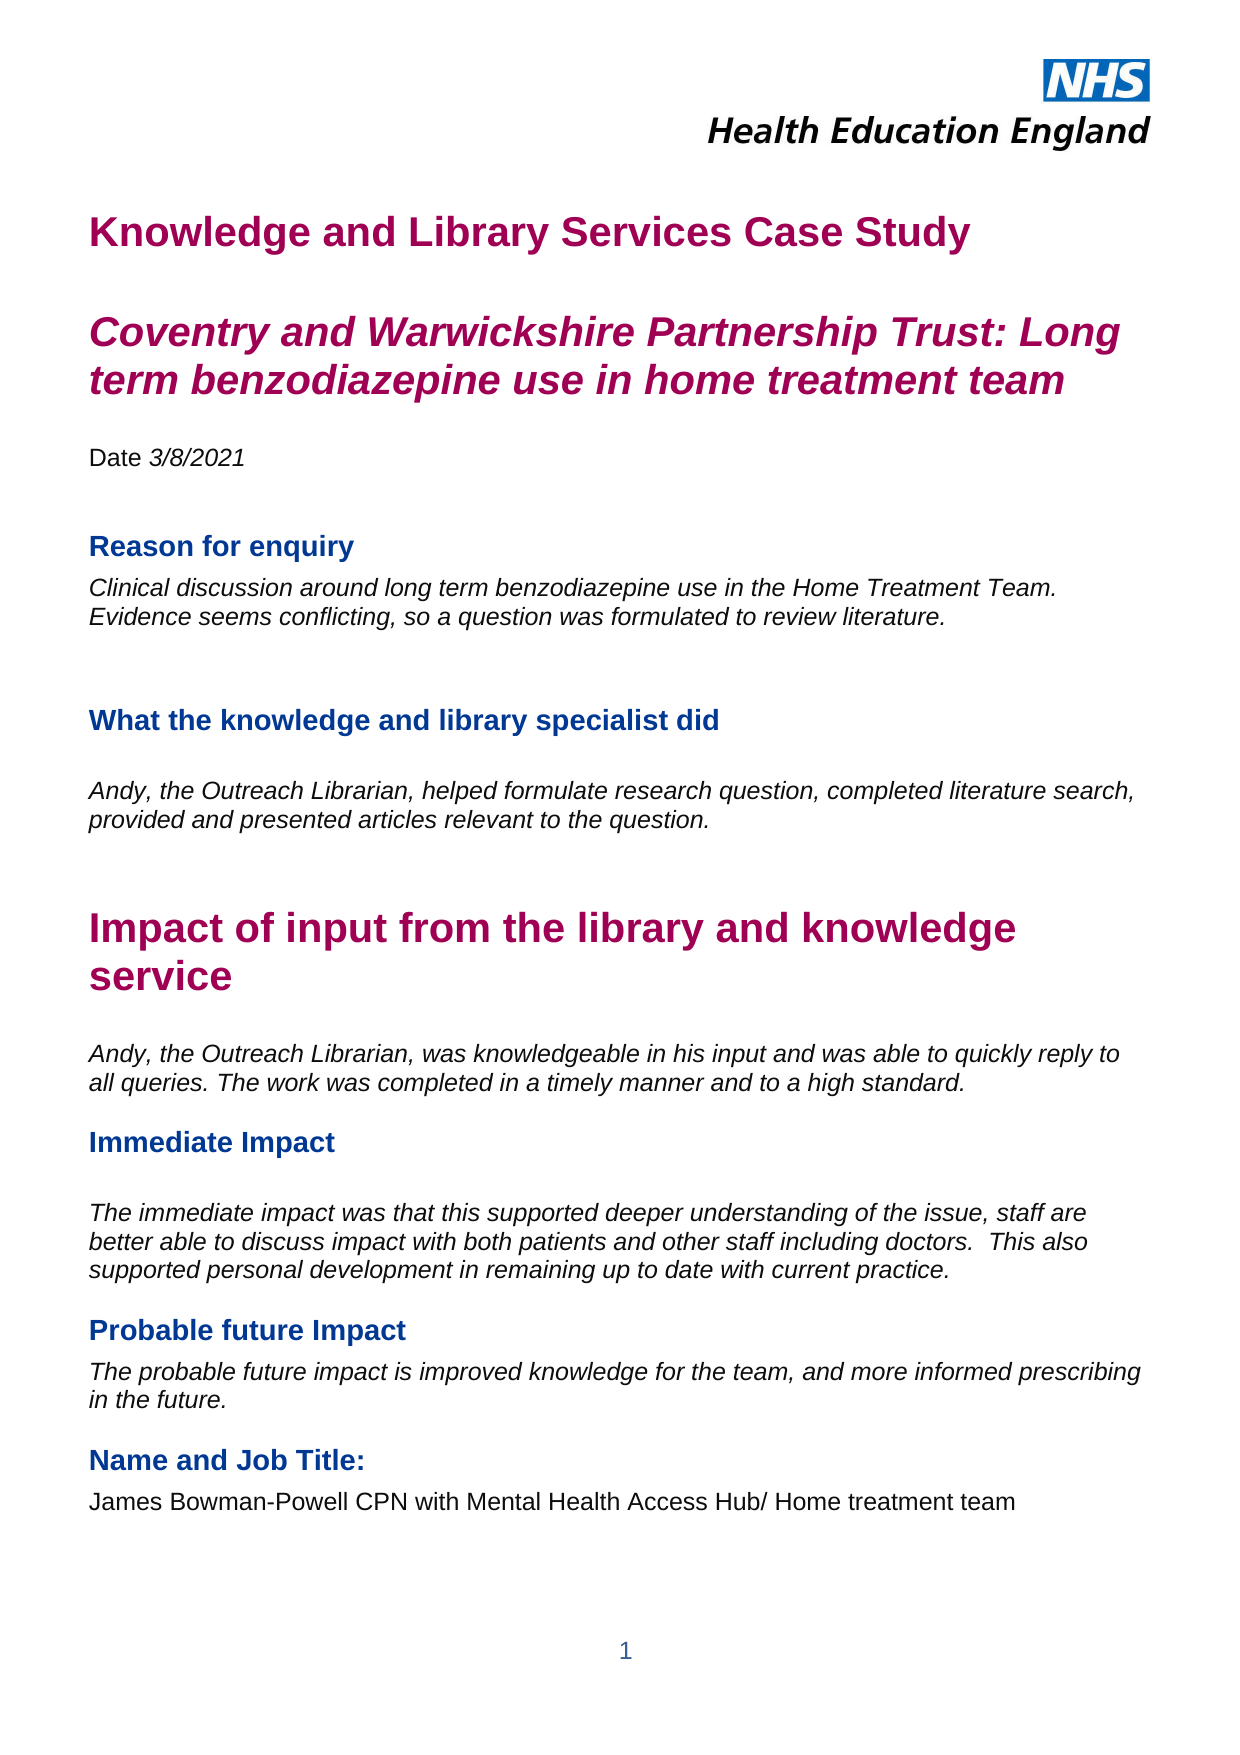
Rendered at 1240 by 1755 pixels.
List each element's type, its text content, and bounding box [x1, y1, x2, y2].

text The probable future impact is improved knowledge for the team, and more informed prescribing in the future. [89, 1357, 1151, 1414]
text James Bowman-Powell CPN with Mental Health Access Hub/ Home treatment team [89, 1487, 1151, 1544]
subtitle What the knowledge and library specialist did [89, 703, 1151, 737]
subtitle Probable future Impact [89, 1313, 1151, 1346]
subtitle Reason for enquiry [89, 529, 1151, 562]
text The immediate impact was that this supported deeper understanding of the issue, staff are better able to discuss impact with both patients and other staff including doctors. This also supported personal development in remaining up to date with current practice. [89, 1198, 1151, 1284]
text Andy, the Outreach Librarian, was knowledgeable in his input and was able to quickly reply to all queries. The work was completed in a timely manner and to a high standard. [89, 1039, 1151, 1096]
text Date 3/8/2021 [89, 443, 1151, 471]
text Clinical discussion around long term benzodiazepine use in the Home Treatment Team. Evidence seems conflicting, so a question was formulated to review literature. [89, 573, 1151, 630]
text Andy, the Outreach Librarian, helped formulate research question, completed literature search, provided and presented articles relevant to the question. [89, 776, 1151, 833]
subtitle Knowledge and Library Services Case Study [89, 208, 1151, 256]
subtitle Name and Job Title: [89, 1443, 1151, 1476]
subtitle Immediate Impact [89, 1125, 1151, 1158]
subtitle Impact of input from the library and knowledge service [89, 904, 1151, 999]
subtitle Coventry and Warwickshire Partnership Trust: Long term benzodiazepine use in home treatment team [89, 308, 1151, 403]
